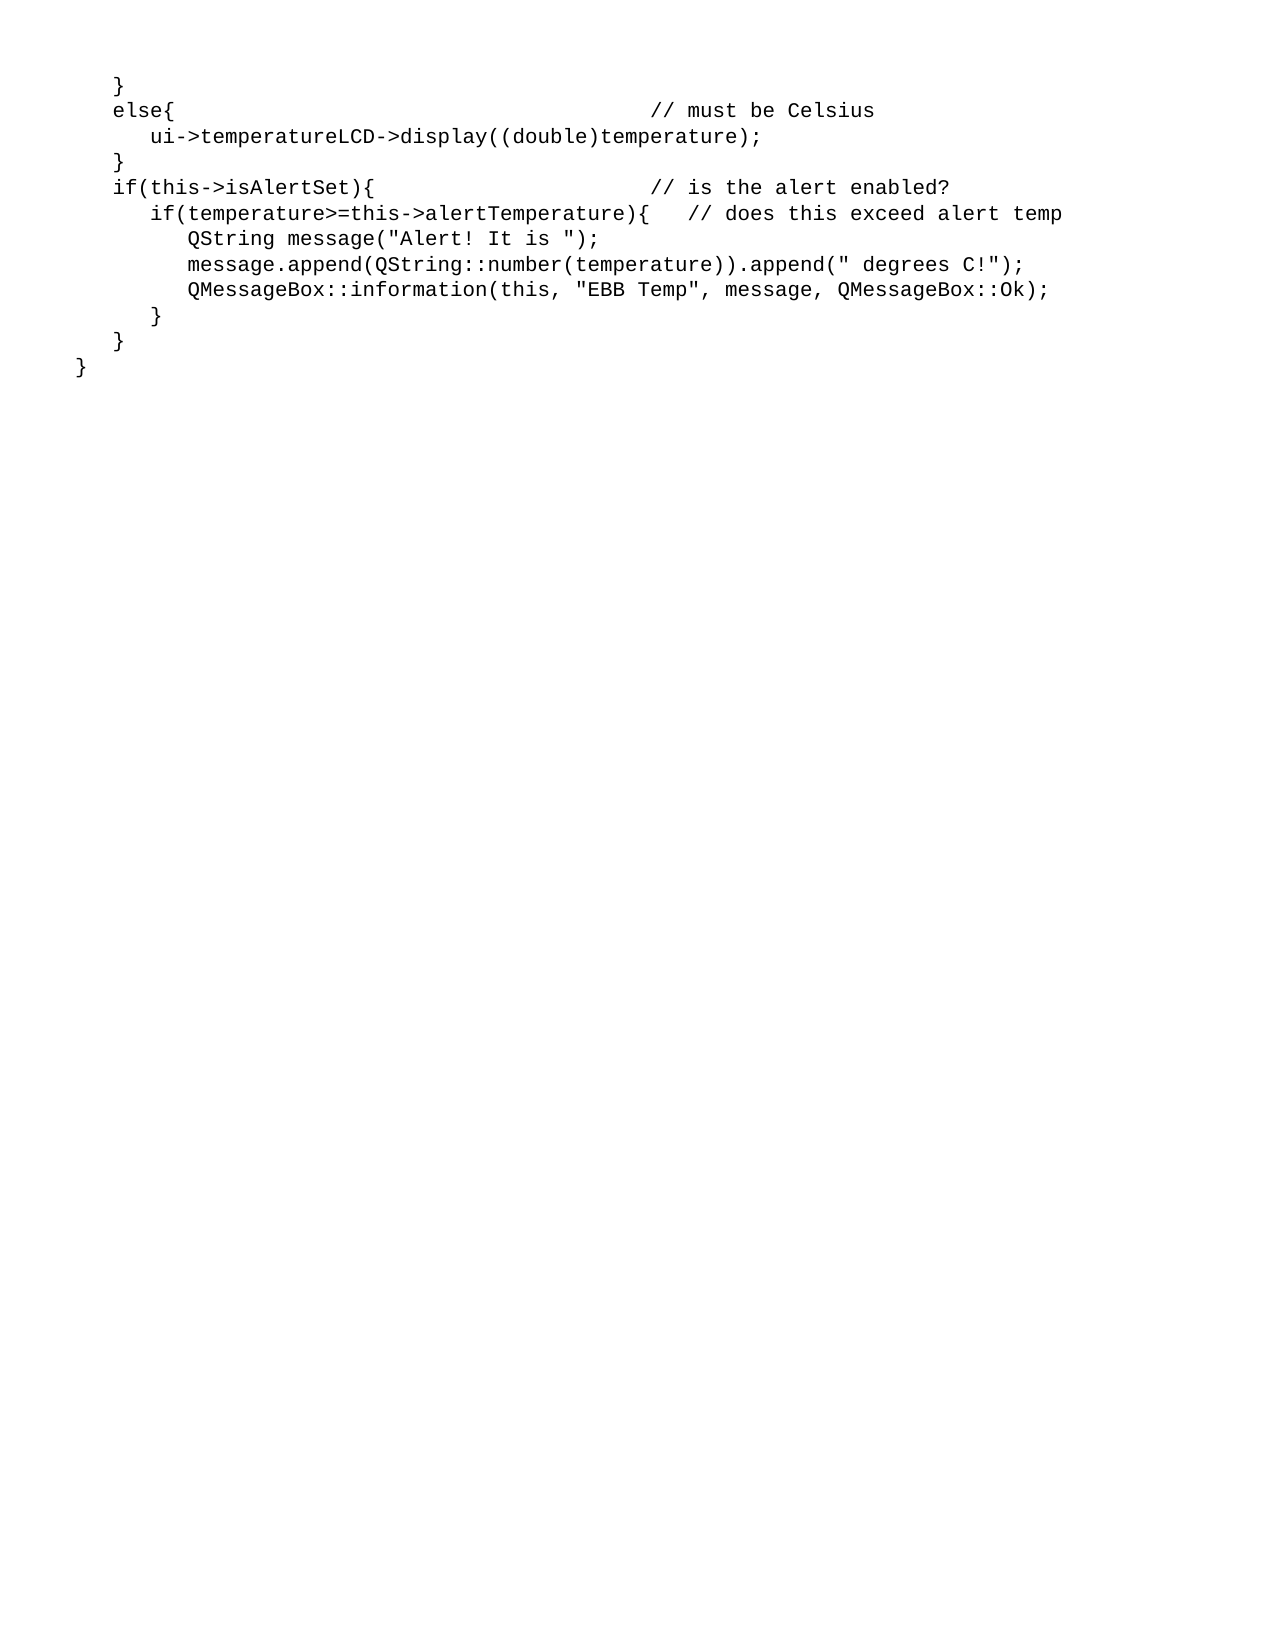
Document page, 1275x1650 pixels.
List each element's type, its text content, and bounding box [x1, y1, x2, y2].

text QString message("Alert! It is "); [75, 228, 1200, 252]
text else{ // must be Celsius [75, 101, 1200, 124]
text } [75, 305, 1200, 328]
text } [75, 75, 1200, 99]
text if(this->isAlertSet){ // is the alert enabled? [75, 177, 1200, 201]
text } [75, 330, 1200, 354]
text } [75, 356, 1200, 379]
text QMessageBox::information(this, "EBB Temp", message, QMessageBox::Ok); [75, 279, 1200, 303]
text if(temperature>=this->alertTemperature){ // does this exceed alert temp [75, 203, 1200, 226]
text message.append(QString::number(temperature)).append(" degrees C!"); [75, 254, 1200, 277]
text ui->temperatureLCD->display((double)temperature); [75, 126, 1200, 150]
text } [75, 152, 1200, 175]
